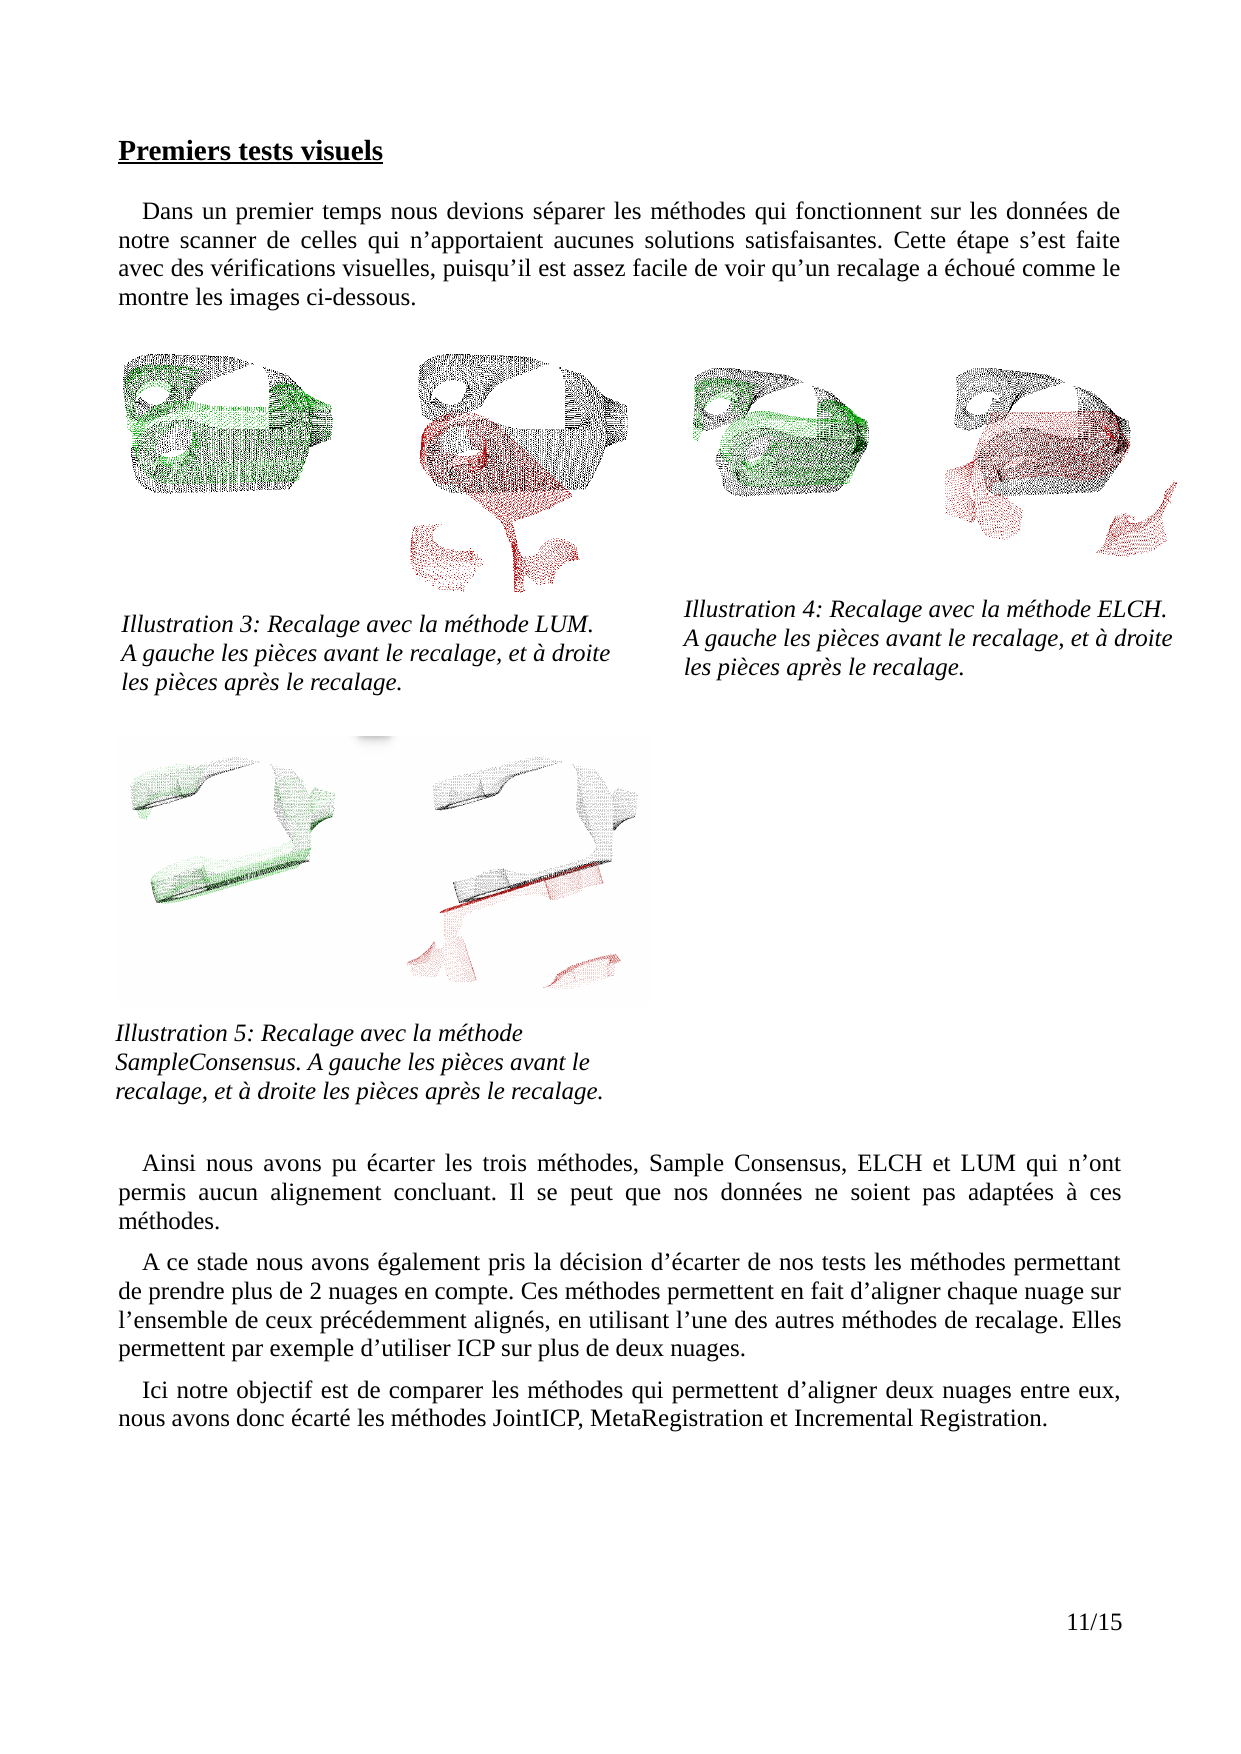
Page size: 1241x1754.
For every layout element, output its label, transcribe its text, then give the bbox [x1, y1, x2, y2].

text Illustration 4: Recalage avec la méthode ELCH. A gauche les pièces avant le recalage, et à droite les pièces après le recalage. [683, 565, 1180, 680]
text Dans un premier temps nous devions séparer les méthodes qui fonctionnent sur les données de notre scanner de celles qui n’apportaient aucunes solutions satisfaisantes. Cette étape s’est faite avec des vérifications visuelles, puisqu’il est assez facile de voir qu’un recalage a échoué comme le montre les images ci-dessous. [118, 196, 1122, 311]
picture [121, 347, 635, 595]
text Ici notre objectif est de comparer les méthodes qui permettent d’aligner deux nuages entre eux, nous avons donc écarté les méthodes JointICP, MetaRegistration et Incremental Registration. [118, 1375, 1122, 1432]
picture [683, 351, 1180, 565]
text Illustration 5: Recalage avec la méthode SampleConsensus. A gauche les pièces avant le recalage, et à droite les pièces après le recalage. [115, 1006, 653, 1104]
text Illustration 3: Recalage avec la méthode LUM. A gauche les pièces avant le recalage, et à droite les pièces après le recalage. [121, 595, 635, 696]
text Ainsi nous avons pu écarter les trois méthodes, Sample Consensus, ELCH et LUM qui n’ont permis aucun alignement concluant. Il se peut que nos données ne soient pas adaptées à ces méthodes. [118, 1148, 1122, 1235]
text A ce stade nous avons également pris la décision d’écarter de nos tests les méthodes permettant de prendre plus de 2 nuages en compte. Ces méthodes permettent en fait d’aligner chaque nuage sur l’ensemble de ceux précédemment alignés, en utilisant l’une des autres méthodes de recalage. Elles permettent par exemple d’utiliser ICP sur plus de deux nuages. [118, 1247, 1122, 1362]
picture [115, 736, 654, 1006]
subtitle Premiers tests visuels [118, 133, 1122, 166]
